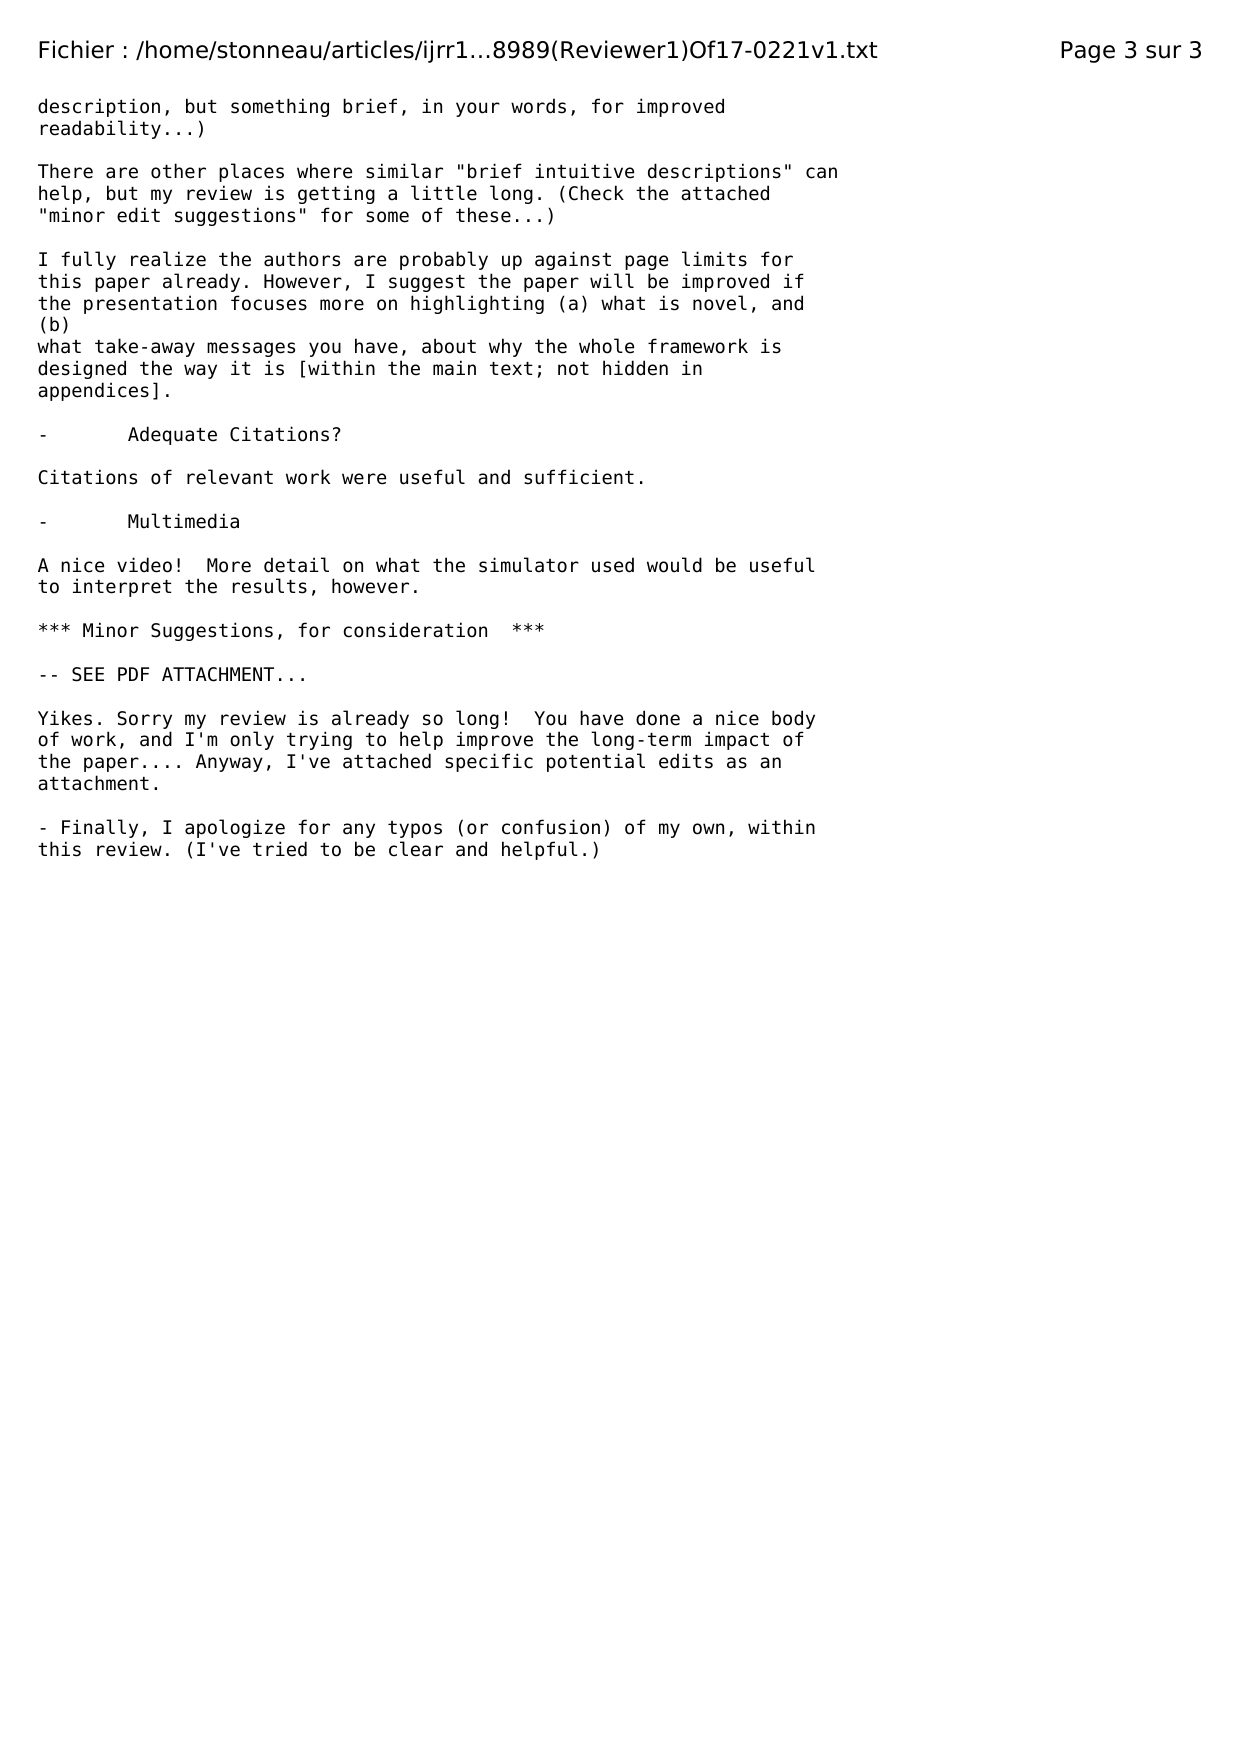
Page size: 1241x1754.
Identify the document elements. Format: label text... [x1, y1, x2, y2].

text I fully realize the authors are probably up against page limits for this paper already. However, I suggest the paper will be improved if the presentation focuses more on highlighting (a) what is novel, and (b) [37, 249, 817, 336]
text - Adequate Citations? [37, 424, 1204, 446]
text A nice video! More detail on what the simulator used would be useful to interpret the results, however. [37, 555, 828, 598]
text There are other places where similar "brief intuitive descriptions" can help, but my review is getting a little long. (Check the attached "minor edit suggestions" for some of these...) [37, 161, 851, 227]
text Citations of relevant work were useful and sufficient. [37, 467, 1204, 489]
text description, but something brief, in your words, for improved readability...) [37, 96, 738, 140]
text - Multimedia [37, 511, 1204, 533]
text - Finally, I apologize for any typos (or confusion) of my own, within this review. (I've tried to be clear and helpful.) [37, 817, 828, 861]
text what take-away messages you have, about why the whole framework is designed the way it is [within the main text; not hidden in appendices]. [37, 336, 794, 402]
text *** Minor Suggestions, for consideration *** [37, 620, 1204, 642]
text -- SEE PDF ATTACHMENT... [37, 664, 1204, 686]
text Fichier : /home/stonneau/articles/ijrr1…8989(Reviewer1)Of17-0221v1.txt Page 3 sur 3 [37, 37, 1204, 64]
text Yikes. Sorry my review is already so long! You have done a nice body of work, and I'm only trying to help improve the long-term impact of the paper.... Anyway, I've attached specific potential edits as an attachment. [37, 707, 828, 795]
